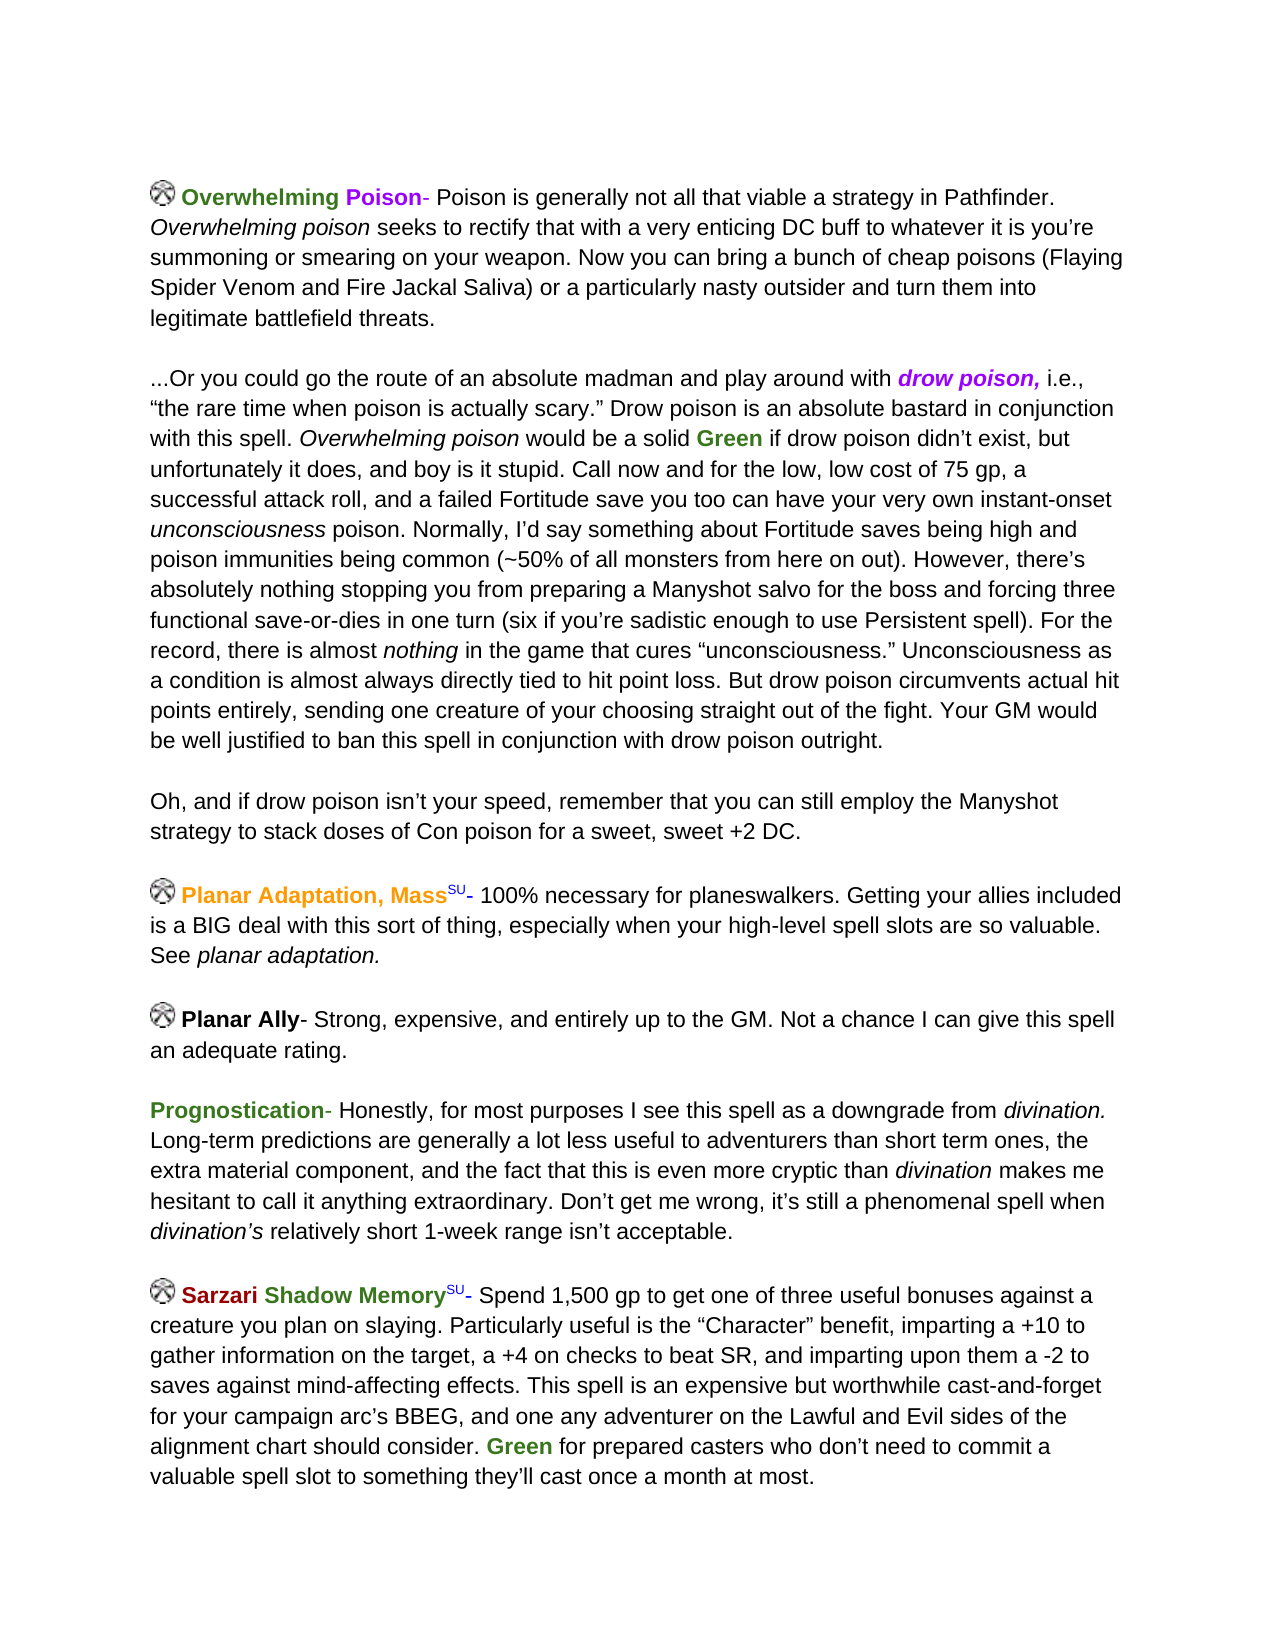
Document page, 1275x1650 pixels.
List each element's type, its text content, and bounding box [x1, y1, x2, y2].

text Overwhelming Poison- Poison is generally not all that viable a strategy in Pathfinder. Overwhelming poison seeks to rectify that with a very enticing DC buff to whatever it is you’re summoning or smearing on your weapon. Now you can bring a bunch of cheap poisons (Flaying Spider Venom and Fire Jackal Saliva) or a particularly nasty outsider and turn them into legitimate battlefield threats. [150, 180, 1125, 331]
picture [150, 180, 175, 206]
text ...Or you could go the route of an absolute madman and play around with drow poison, i.e., “the rare time when poison is actually scary.” Drow poison is an absolute bastard in conjunction with this spell. Overwhelming poison would be a solid Green if drow poison didn’t exist, but unfortunately it does, and boy is it stupid. Call now and for the low, low cost of 75 gp, a successful attack roll, and a failed Fortitude save you too can have your very own instant-onset unconsciousness poison. Normally, I’d say something about Fortitude saves being high and poison immunities being common (~50% of all monsters from here on out). However, there’s absolutely nothing stopping you from preparing a Manyshot salvo for the boss and forcing three functional save-or-dies in one turn (six if you’re sadistic enough to use Persistent spell). For the record, there is almost nothing in the game that cures “unconsciousness.” Unconsciousness as a condition is almost always directly tied to hit point loss. But drow poison circumvents actual hit points entirely, sending one creature of your choosing straight out of the fight. Your GM would be well justified to ban this spell in conjunction with drow poison outright. [150, 365, 1125, 754]
picture [150, 1278, 175, 1304]
text Planar Ally- Strong, expensive, and entirely up to the GM. Not a chance I can give this spell an adequate rating. [150, 1003, 1125, 1063]
picture [150, 1002, 175, 1028]
text Oh, and if drow poison isn’t your speed, remember that you can still employ the Manyshot strategy to stack doses of Con poison for a sweet, sweet +2 DC. [150, 788, 1125, 844]
text Sarzari Shadow MemorySU- Spend 1,500 gp to get one of three useful bonuses against a creature you plan on slaying. Particularly useful is the “Character” benefit, imparting a +10 to gather information on the target, a +4 on checks to beat SR, and imparting upon them a -2 to saves against mind-affecting effects. This spell is an expensive but worthwhile cast-and-forget for your campaign arc’s BBEG, and one any adventurer on the Lawful and Evil sides of the alignment chart should consider. Green for prepared casters who don’t need to commit a valuable spell slot to something they’ll cast once a month at most. [150, 1278, 1125, 1489]
text Prognostication- Honestly, for most purposes I see this spell as a downgrade from divination. Long-term predictions are generally a lot less useful to adventurers than short term ones, the extra material component, and the fact that this is even more cryptic than divination makes me hesitant to call it anything extraordinary. Don’t get me wrong, it’s still a phenomenal spell when divination’s relatively short 1-week range isn’t acceptable. [150, 1097, 1125, 1244]
text Planar Adaptation, MassSU- 100% necessary for planeswalkers. Getting your allies included is a BIG deal with this sort of thing, especially when your high-level spell slots are so valuable. See planar adaptation. [150, 878, 1125, 969]
picture [150, 878, 175, 904]
